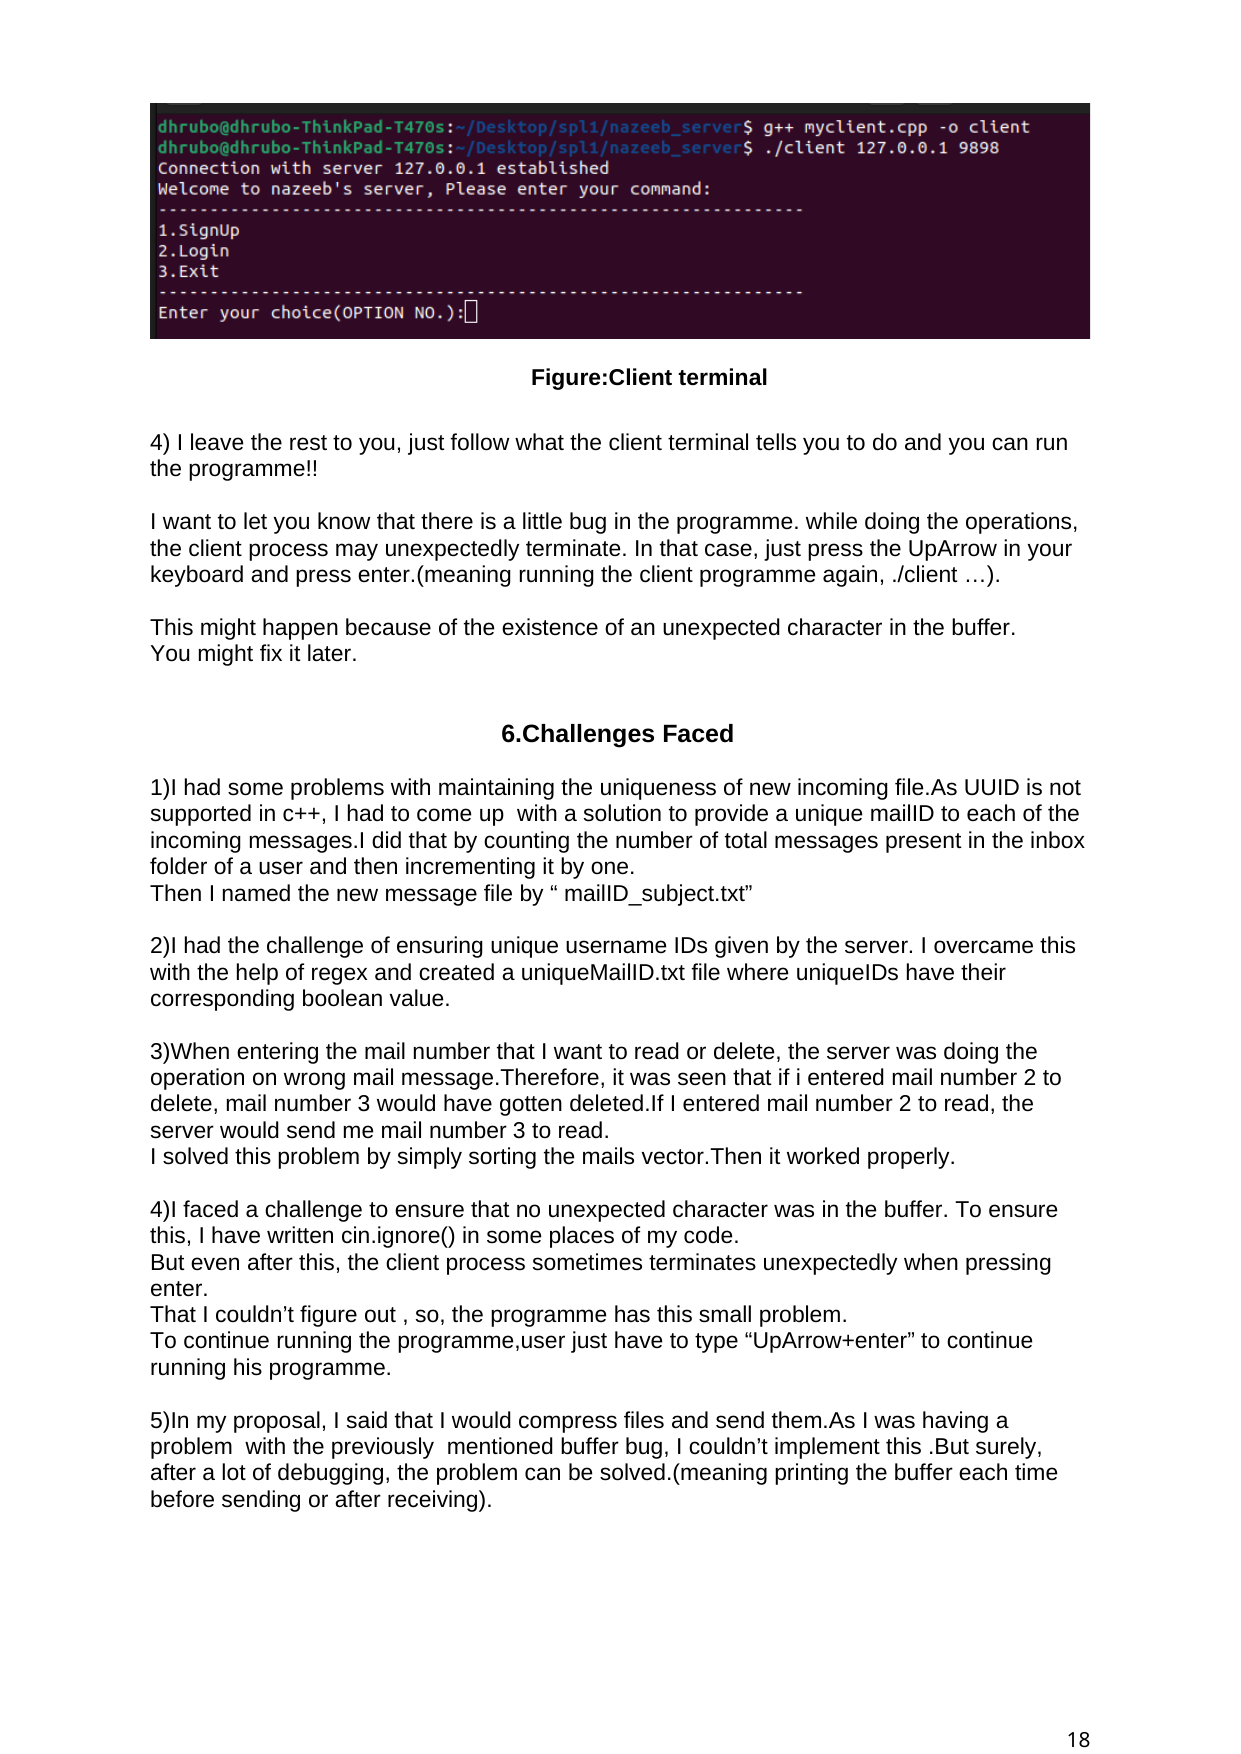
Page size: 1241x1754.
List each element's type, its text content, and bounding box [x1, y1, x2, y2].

text This might happen because of the existence of an unexpected character in the buffer. [150, 613, 1090, 640]
text 4) I leave the rest to you, just follow what the client terminal tells you to do and you can run the programme!! [150, 429, 1090, 482]
text I solved this problem by simply sorting the mails vector.Then it worked properly. [150, 1143, 1090, 1169]
text 6.Challenges Faced [150, 719, 1090, 748]
text But even after this, the client process sometimes terminates unexpectedly when pressing enter. [150, 1248, 1090, 1301]
text That I couldn’t figure out , so, the programme has this small problem. [150, 1301, 1090, 1327]
text 5)In my proposal, I said that I would compress files and send them.As I was having a problem with the previously mentioned buffer bug, I couldn’t implement this .But surely, after a lot of debugging, the problem can be solved.(meaning printing the buffer each time before sending or after receiving). [150, 1407, 1090, 1512]
text 2)I had the challenge of ensuring unique username IDs given by the server. I overcame this with the help of regex and created a uniqueMailID.txt file where uniqueIDs have their corresponding boolean value. [150, 932, 1090, 1011]
text 4)I faced a challenge to ensure that no unexpected character was in the buffer. To ensure this, I have written cin.ignore() in some places of my code. [150, 1196, 1090, 1248]
text I want to let you know that there is a little bug in the programme. while doing the operations, the client process may unexpectedly terminate. In that case, just press the UpArrow in your keyboard and press enter.(meaning running the client programme again, ./client …). [150, 508, 1090, 587]
picture [150, 103, 1091, 339]
text 1)I had some problems with maintaining the uniqueness of new incoming file.As UUID is not supported in c++, I had to come up with a solution to provide a unique mailID to each of the incoming messages.I did that by counting the number of total messages present in the inbox folder of a user and then incrementing it by one. [150, 774, 1090, 879]
text 3)When entering the mail number that I want to read or delete, the server was doing the operation on wrong mail message.Therefore, it was seen that if i entered mail number 2 to delete, mail number 3 would have gotten deleted.If I entered mail number 2 to read, the server would send me mail number 3 to read. [150, 1038, 1090, 1143]
text To continue running the programme,user just have to type “UpArrow+enter” to continue running his programme. [150, 1327, 1090, 1380]
text Then I named the new message file by “ mailID_subject.txt” [150, 879, 1090, 906]
text You might fix it later. [150, 640, 1090, 666]
subtitle Figure:Client terminal [150, 364, 1090, 390]
